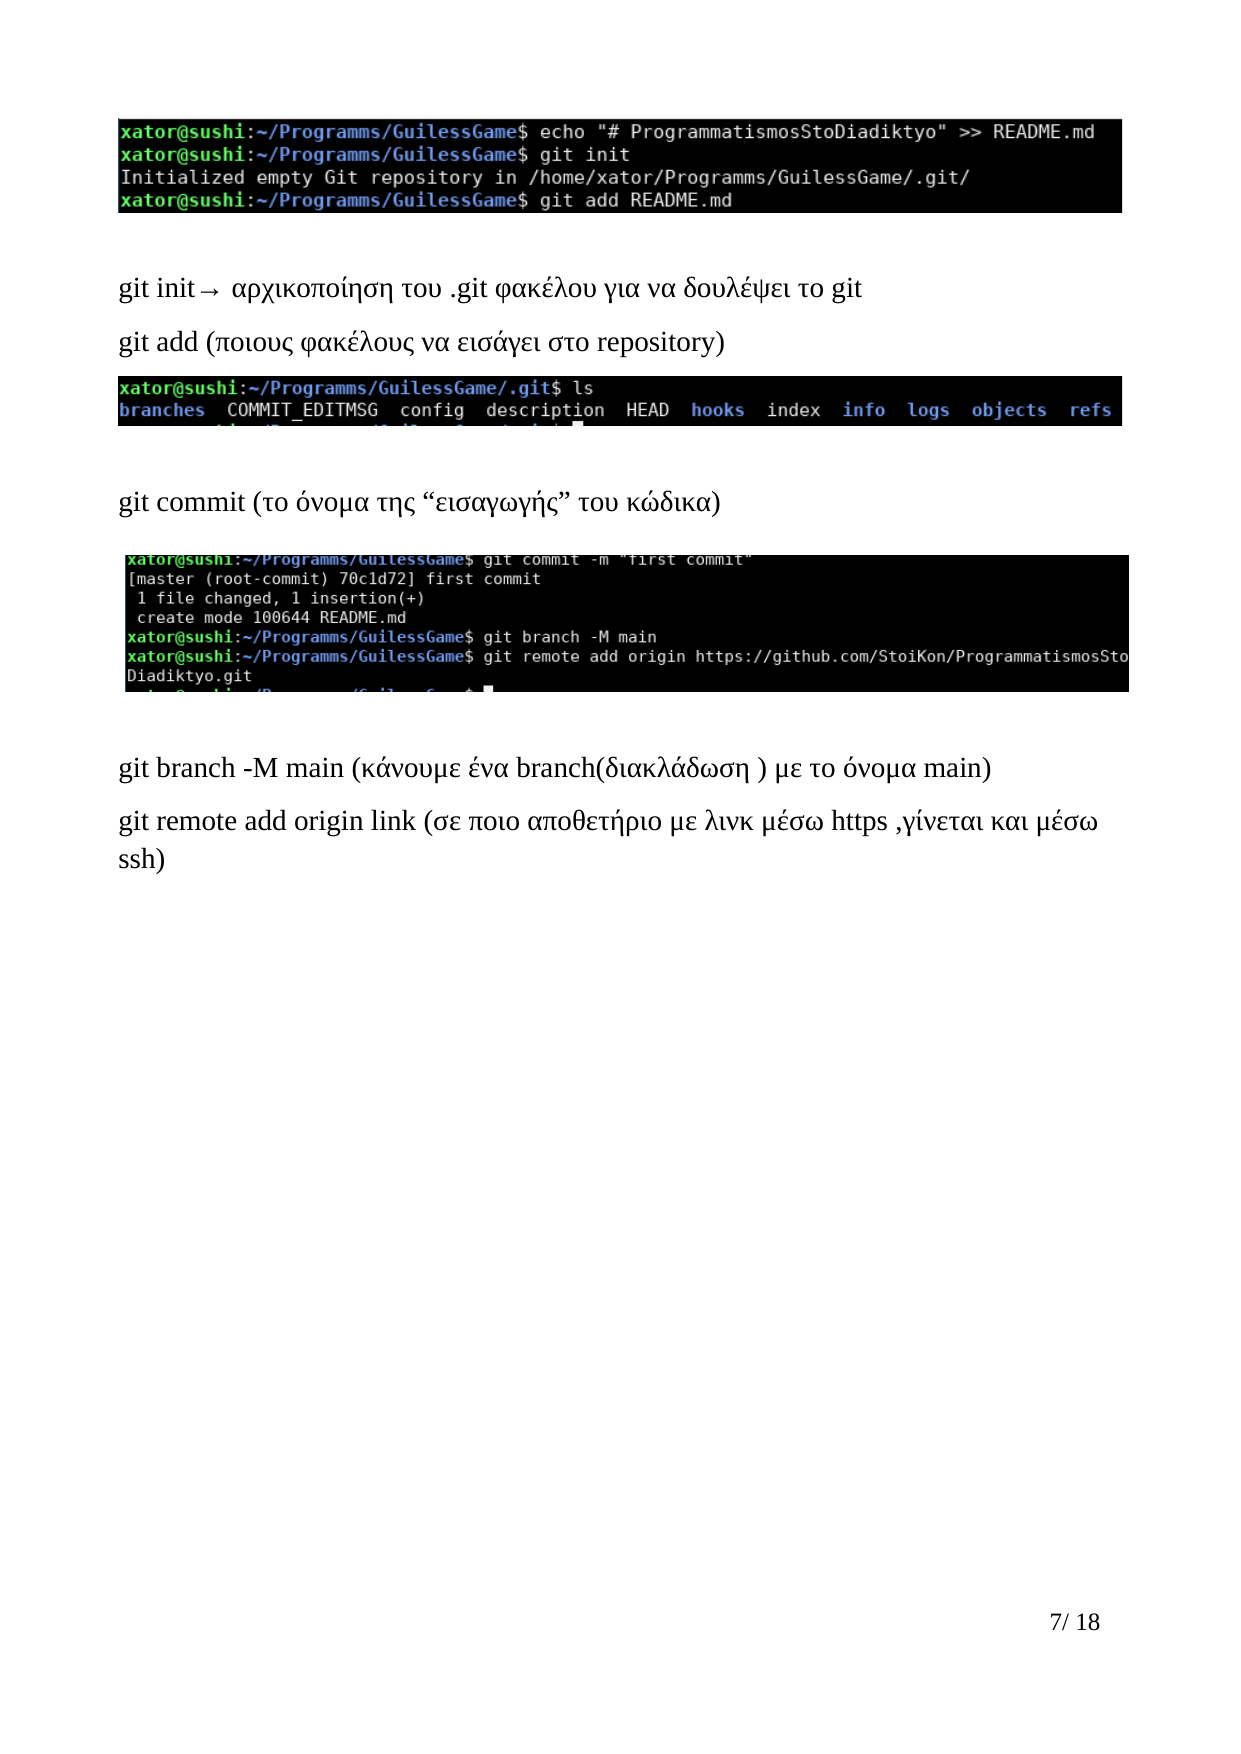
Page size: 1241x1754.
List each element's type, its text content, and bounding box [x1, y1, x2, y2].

picture [118, 376, 1123, 426]
text git init→ αρχικοποίηση του .git φακέλου για να δουλέψει το git [118, 271, 1122, 304]
text git add (ποιους φακέλους να εισάγει στο repository) [118, 324, 1122, 357]
text git branch -M main (κάνουμε ένα branch(διακλάδωση ) με το όνομα main) [118, 750, 1122, 783]
picture [118, 118, 1123, 213]
text git commit (το όνομα της “εισαγωγής” του κώδικα) [118, 484, 1122, 517]
text git remote add origin link (σε ποιο αποθετήριο με λινκ μέσω https ,γίνεται και μέσω ssh) [118, 803, 1122, 875]
picture [125, 555, 1129, 692]
